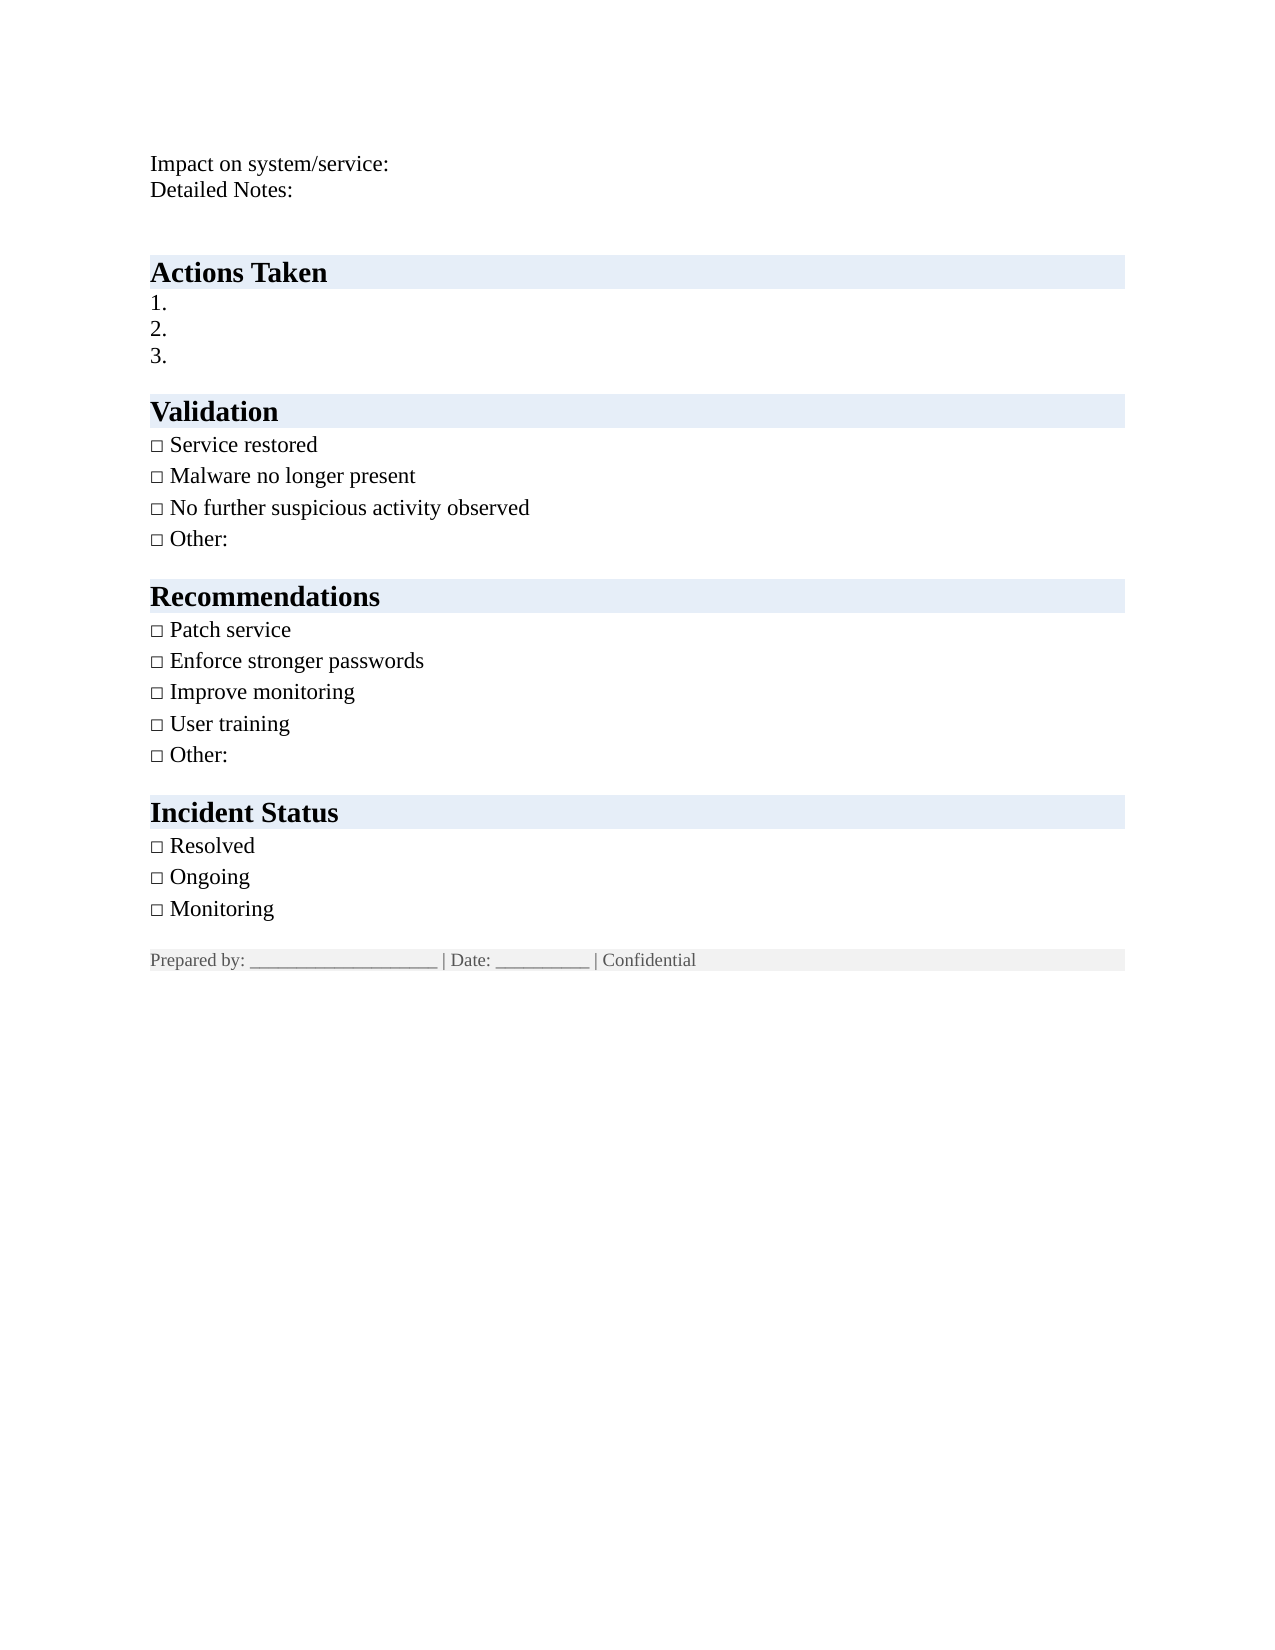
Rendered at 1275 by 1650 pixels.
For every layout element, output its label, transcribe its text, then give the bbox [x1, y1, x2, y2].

text ☐ Malware no longer present [150, 459, 1125, 490]
text Recommendations [150, 579, 1125, 613]
text 3. [150, 342, 1125, 368]
text Validation [150, 394, 1125, 428]
text ☐ Monitoring [150, 891, 1125, 923]
text ☐ Ongoing [150, 860, 1125, 891]
text Prepared by: ____________________ | Date: __________ | Confidential [150, 949, 1125, 971]
text ☐ Improve monitoring [150, 675, 1125, 707]
text Detailed Notes: [150, 176, 1125, 203]
text Impact on system/service: [150, 150, 1125, 176]
text ☐ Service restored [150, 428, 1125, 459]
text 2. [150, 315, 1125, 342]
text ☐ Enforce stronger passwords [150, 644, 1125, 675]
text ☐ No further suspicious activity observed [150, 490, 1125, 522]
text 1. [150, 289, 1125, 315]
text Incident Status [150, 795, 1125, 829]
text ☐ Other: [150, 738, 1125, 769]
text ☐ Other: [150, 522, 1125, 553]
text Actions Taken [150, 255, 1125, 289]
text ☐ Resolved [150, 829, 1125, 860]
text ☐ Patch service [150, 613, 1125, 644]
text ☐ User training [150, 707, 1125, 738]
